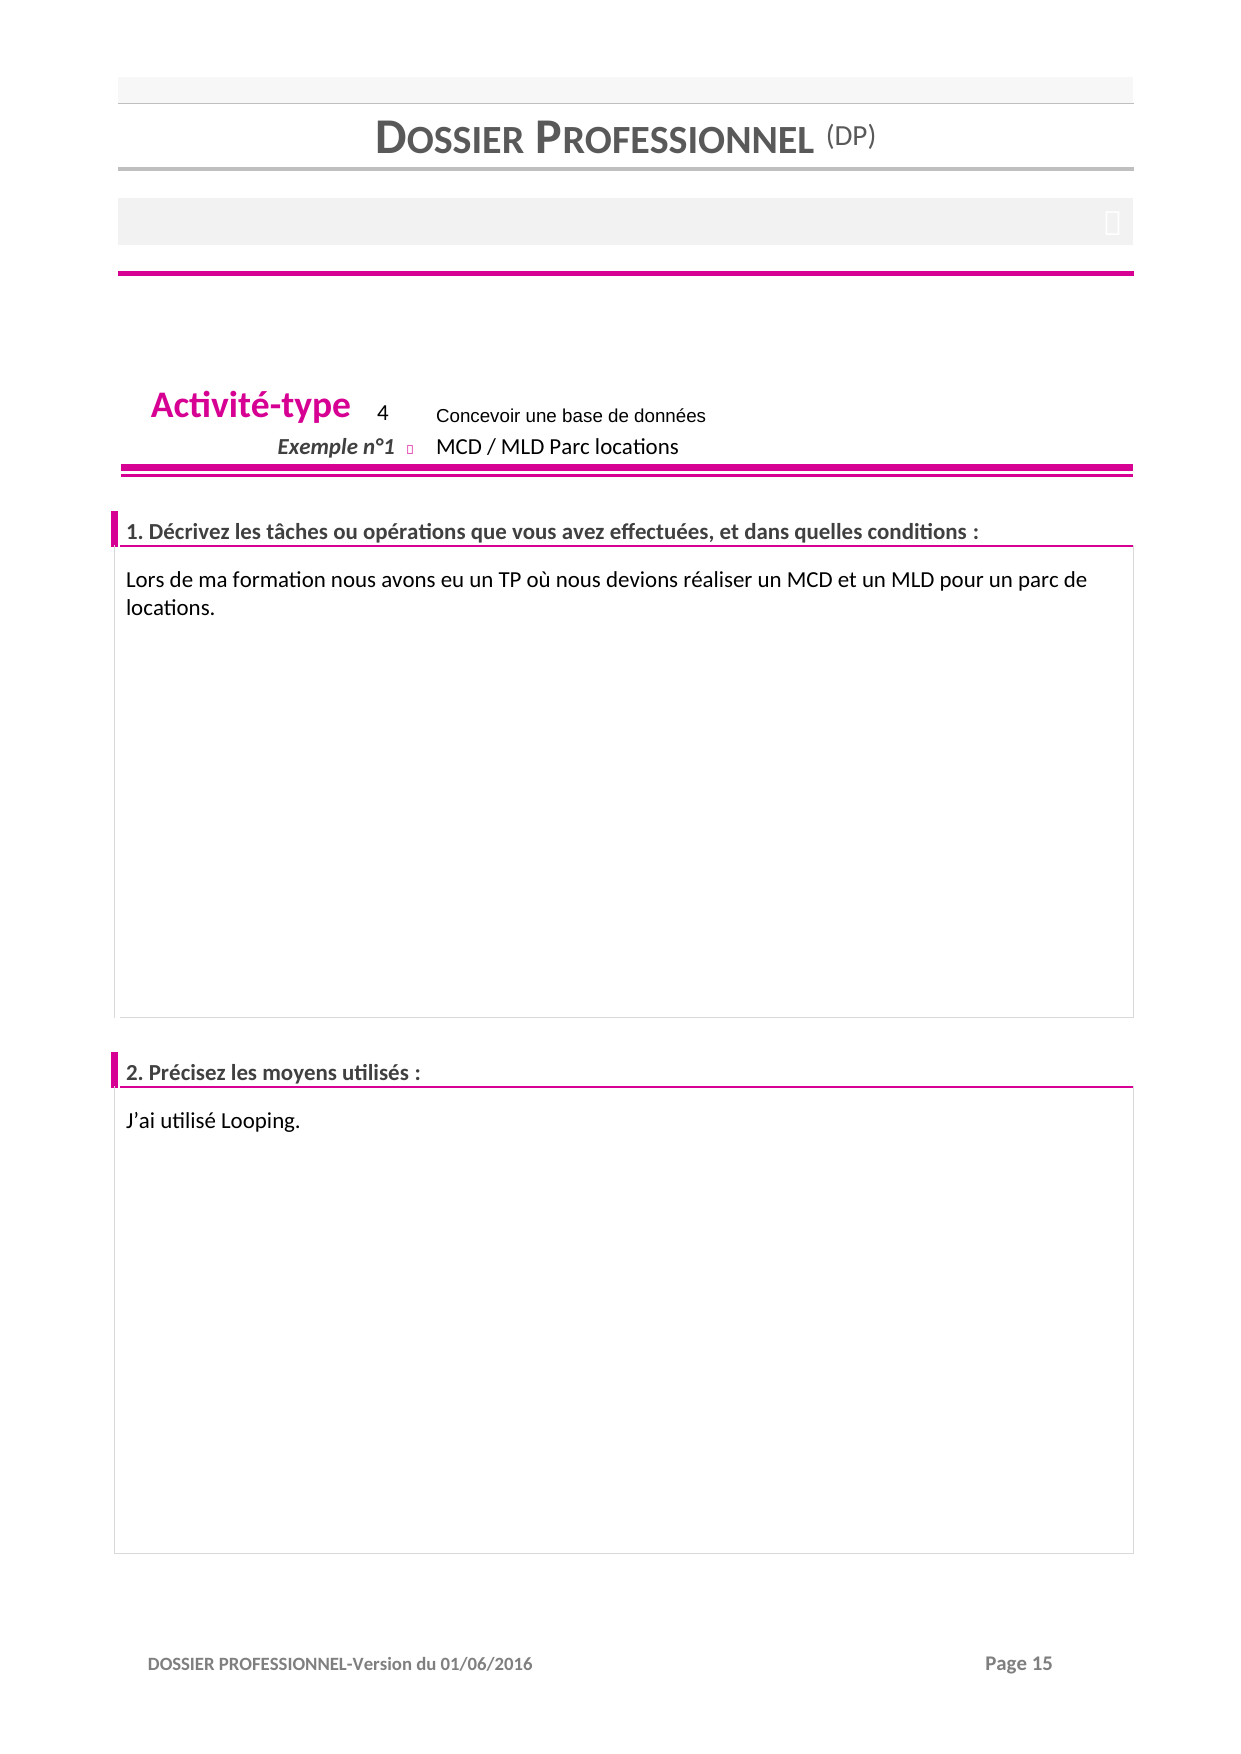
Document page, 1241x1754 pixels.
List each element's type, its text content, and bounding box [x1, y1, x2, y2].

table_cell 2. Précisez les moyens utilisés : [118, 1052, 1133, 1086]
table_cell Concevoir une base de données [425, 375, 1133, 426]
table_cell 4 [366, 375, 424, 426]
table_cell Exemple n°1  [115, 426, 424, 464]
table_cell 1. Décrivez les tâches ou opérations que vous avez effectuées, et dans quelles conditions : [118, 511, 1133, 545]
table_cell MCD / MLD Parc locations [425, 426, 1133, 464]
table_cell [115, 1017, 1133, 1052]
table_cell [425, 477, 1133, 511]
table_cell J’ai utilisé Looping. [115, 1086, 1133, 1553]
table_cell Lors de ma formation nous avons eu un TP où nous devions réaliser un MCD et un MLD pour un parc de locations. [115, 545, 1133, 1017]
table_header [366, 304, 424, 374]
table_header [425, 304, 1133, 374]
table_cell [115, 464, 424, 511]
table_cell Activité-type [115, 375, 366, 426]
table_header [115, 304, 366, 374]
